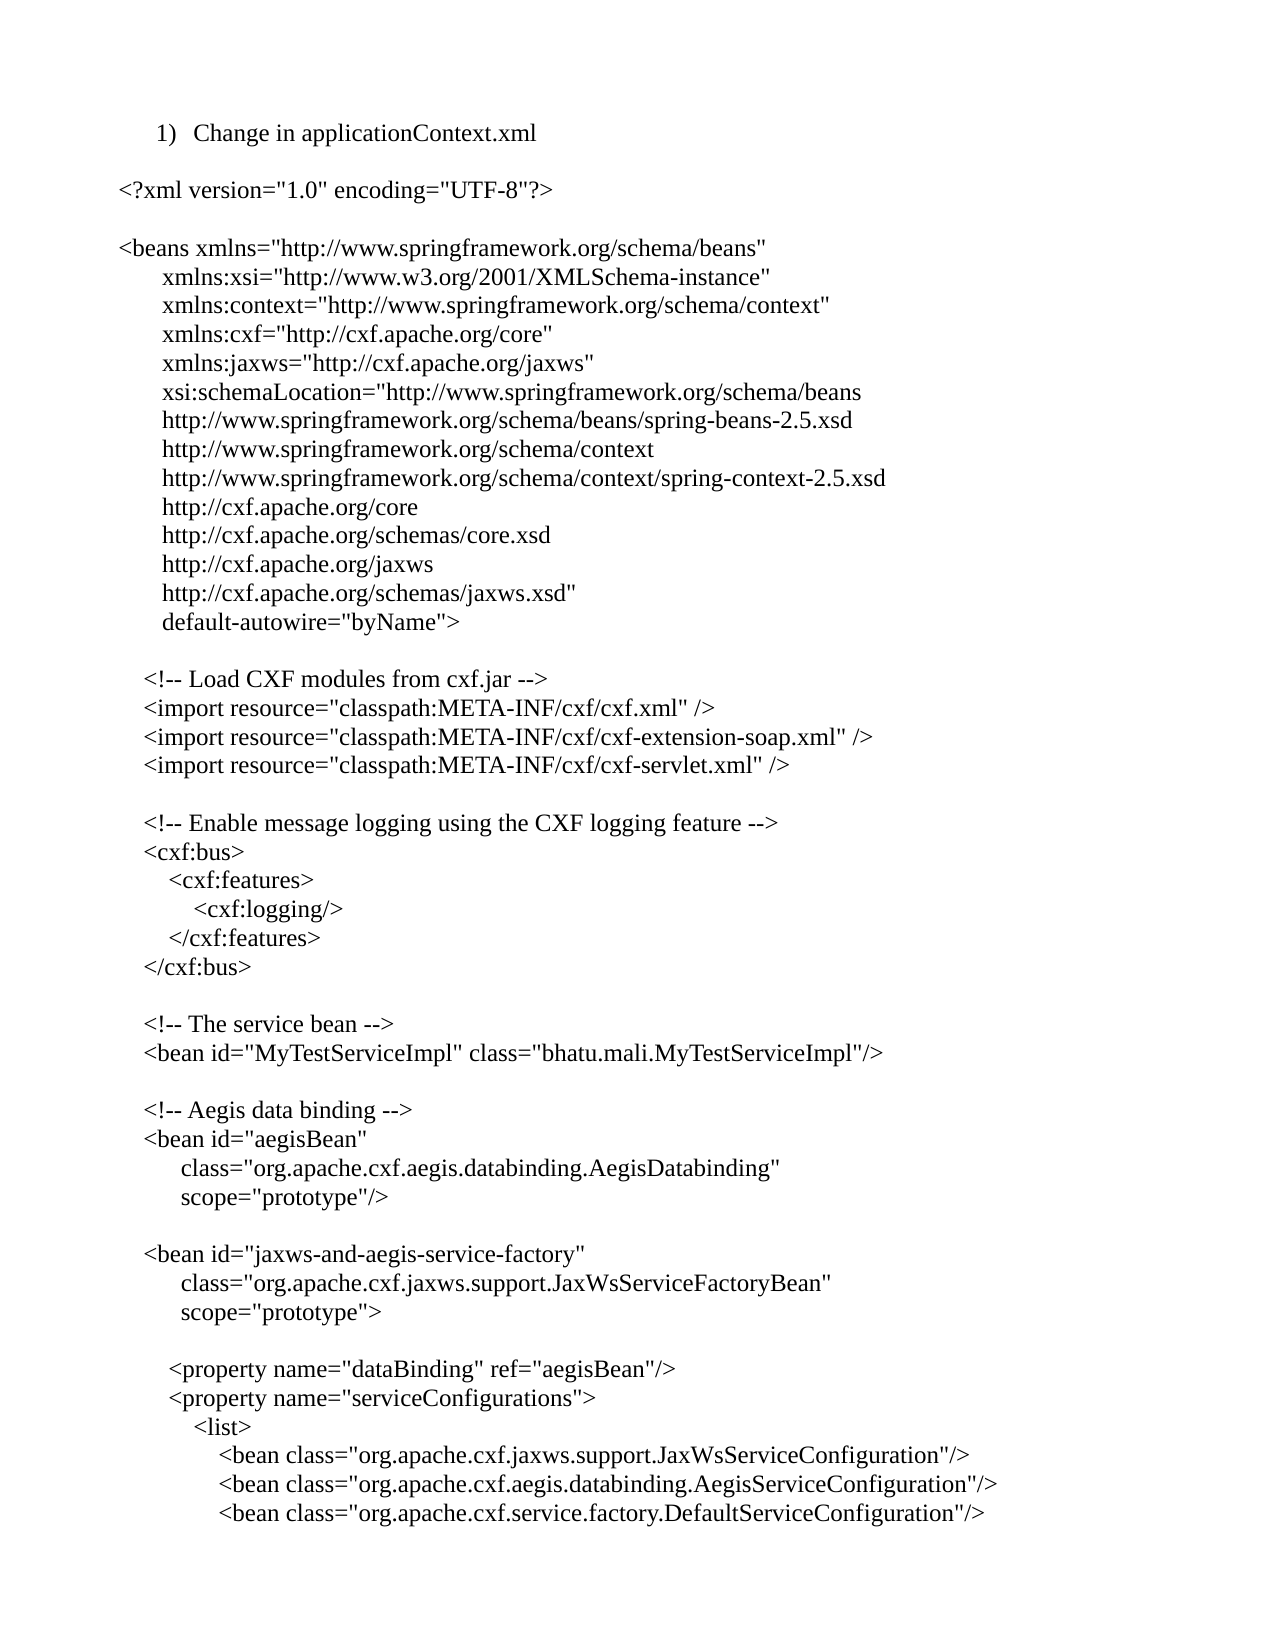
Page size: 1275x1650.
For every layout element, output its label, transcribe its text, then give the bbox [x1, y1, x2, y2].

text <cxf:bus> [118, 837, 1157, 866]
text <!-- The service bean --> [118, 1009, 1157, 1038]
text <bean id="jaxws-and-aegis-service-factory" [118, 1239, 1157, 1268]
text <list> [118, 1412, 1157, 1441]
text http://www.springframework.org/schema/beans/spring-beans-2.5.xsd [118, 406, 1157, 434]
text xmlns:xsi="http://www.w3.org/2001/XMLSchema-instance" [118, 262, 1157, 291]
text <bean class="org.apache.cxf.aegis.databinding.AegisServiceConfiguration"/> [118, 1469, 1157, 1498]
text <import resource="classpath:META-INF/cxf/cxf.xml" /> [118, 693, 1157, 722]
text default-autowire="byName"> [118, 607, 1157, 636]
text <bean class="org.apache.cxf.service.factory.DefaultServiceConfiguration"/> [118, 1498, 1157, 1527]
text <?xml version="1.0" encoding="UTF-8"?> [118, 176, 1157, 204]
list Change in applicationContext.xml [156, 118, 1157, 147]
text scope="prototype"> [118, 1297, 1157, 1326]
text http://www.springframework.org/schema/context [118, 434, 1157, 463]
text <bean id="aegisBean" [118, 1124, 1157, 1153]
text <cxf:features> [118, 866, 1157, 894]
text <!-- Aegis data binding --> [118, 1096, 1157, 1124]
text <property name="dataBinding" ref="aegisBean"/> [118, 1354, 1157, 1383]
text xmlns:context="http://www.springframework.org/schema/context" [118, 291, 1157, 319]
text <bean id="MyTestServiceImpl" class="bhatu.mali.MyTestServiceImpl"/> [118, 1038, 1157, 1067]
text <property name="serviceConfigurations"> [118, 1383, 1157, 1412]
text http://www.springframework.org/schema/context/spring-context-2.5.xsd [118, 463, 1157, 492]
text <!-- Load CXF modules from cxf.jar --> [118, 664, 1157, 693]
text </cxf:bus> [118, 952, 1157, 981]
text <beans xmlns="http://www.springframework.org/schema/beans" [118, 233, 1157, 262]
text scope="prototype"/> [118, 1182, 1157, 1211]
text xmlns:jaxws="http://cxf.apache.org/jaxws" [118, 348, 1157, 377]
text http://cxf.apache.org/schemas/jaxws.xsd" [118, 578, 1157, 607]
text http://cxf.apache.org/schemas/core.xsd [118, 521, 1157, 549]
text <cxf:logging/> [118, 894, 1157, 923]
text <import resource="classpath:META-INF/cxf/cxf-extension-soap.xml" /> [118, 722, 1157, 751]
text xsi:schemaLocation="http://www.springframework.org/schema/beans [118, 377, 1157, 406]
text class="org.apache.cxf.jaxws.support.JaxWsServiceFactoryBean" [118, 1268, 1157, 1297]
text class="org.apache.cxf.aegis.databinding.AegisDatabinding" [118, 1153, 1157, 1182]
text <import resource="classpath:META-INF/cxf/cxf-servlet.xml" /> [118, 751, 1157, 779]
text <!-- Enable message logging using the CXF logging feature --> [118, 808, 1157, 837]
text xmlns:cxf="http://cxf.apache.org/core" [118, 319, 1157, 348]
text </cxf:features> [118, 923, 1157, 952]
text http://cxf.apache.org/core [118, 492, 1157, 521]
text http://cxf.apache.org/jaxws [118, 549, 1157, 578]
text <bean class="org.apache.cxf.jaxws.support.JaxWsServiceConfiguration"/> [118, 1441, 1157, 1469]
